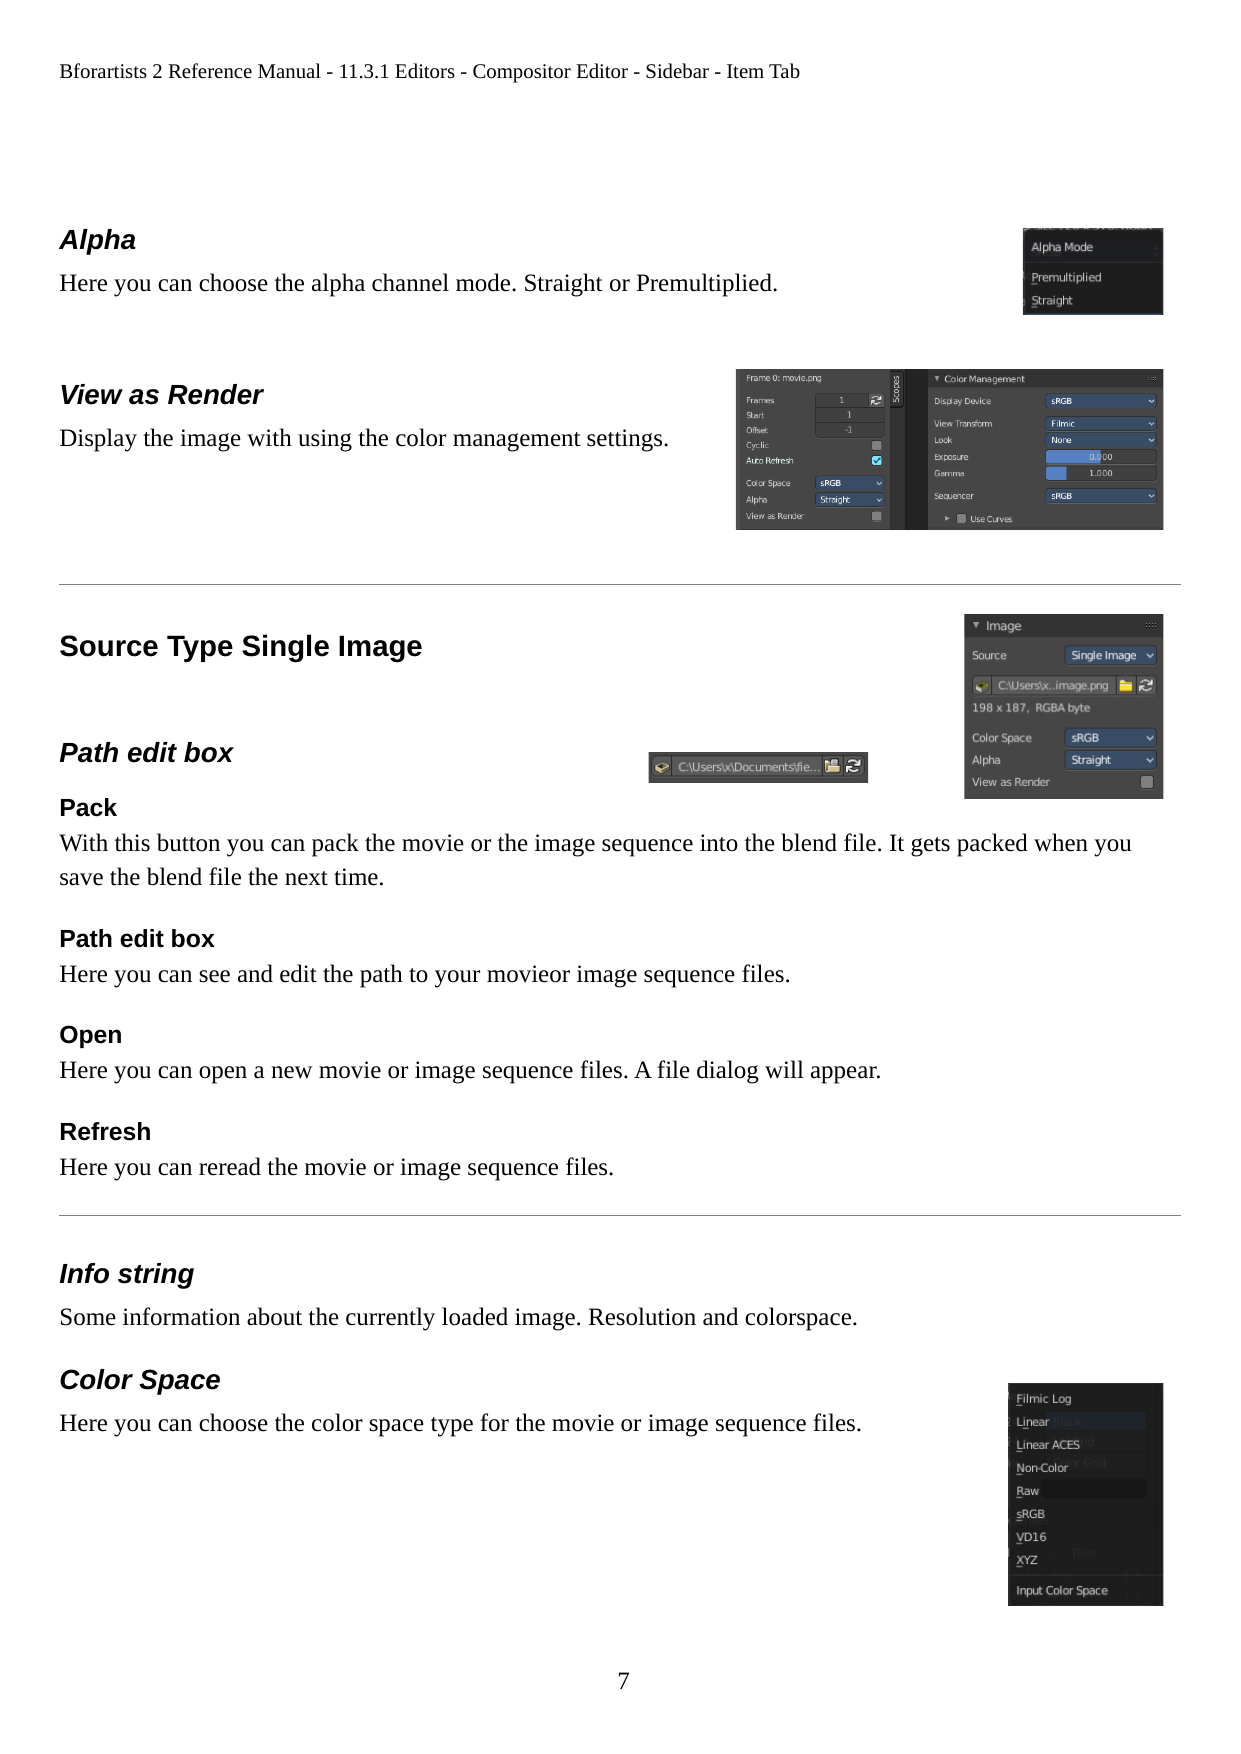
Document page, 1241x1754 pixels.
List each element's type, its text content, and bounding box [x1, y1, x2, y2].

text Display the image with using the color management settings. [59, 423, 735, 451]
subtitle Path edit box [59, 924, 1181, 953]
subtitle Pack [59, 793, 1181, 822]
picture [648, 752, 869, 783]
text Here you can reread the movie or image sequence files. [59, 1152, 1181, 1180]
text With this button you can pack the movie or the image sequence into the blend file. It gets packed when you save the blend file the next time. [59, 828, 1181, 891]
text Here you can see and edit the path to your movieor image sequence files. [59, 959, 1181, 988]
picture [735, 369, 1164, 530]
picture [964, 614, 1164, 799]
subtitle Path edit box [59, 736, 964, 768]
subtitle [1164, 378, 1181, 410]
picture [1022, 228, 1164, 315]
subtitle Info string [59, 1257, 1181, 1289]
subtitle Color Space [59, 1363, 1181, 1395]
picture [1008, 1383, 1164, 1606]
text Here you can choose the color space type for the movie or image sequence files. [59, 1408, 1008, 1436]
subtitle [1164, 628, 1181, 662]
subtitle Refresh [59, 1117, 1181, 1145]
text Some information about the currently loaded image. Resolution and colorspace. [59, 1302, 1181, 1330]
subtitle Source Type Single Image [59, 628, 964, 662]
text Here you can open a new movie or image sequence files. A file dialog will appear. [59, 1055, 1181, 1084]
subtitle [1164, 736, 1181, 768]
subtitle View as Render [59, 378, 735, 410]
text Here you can choose the alpha channel mode. Straight or Premultiplied. [59, 268, 1022, 296]
subtitle Alpha [59, 223, 1181, 255]
subtitle Open [59, 1020, 1181, 1049]
